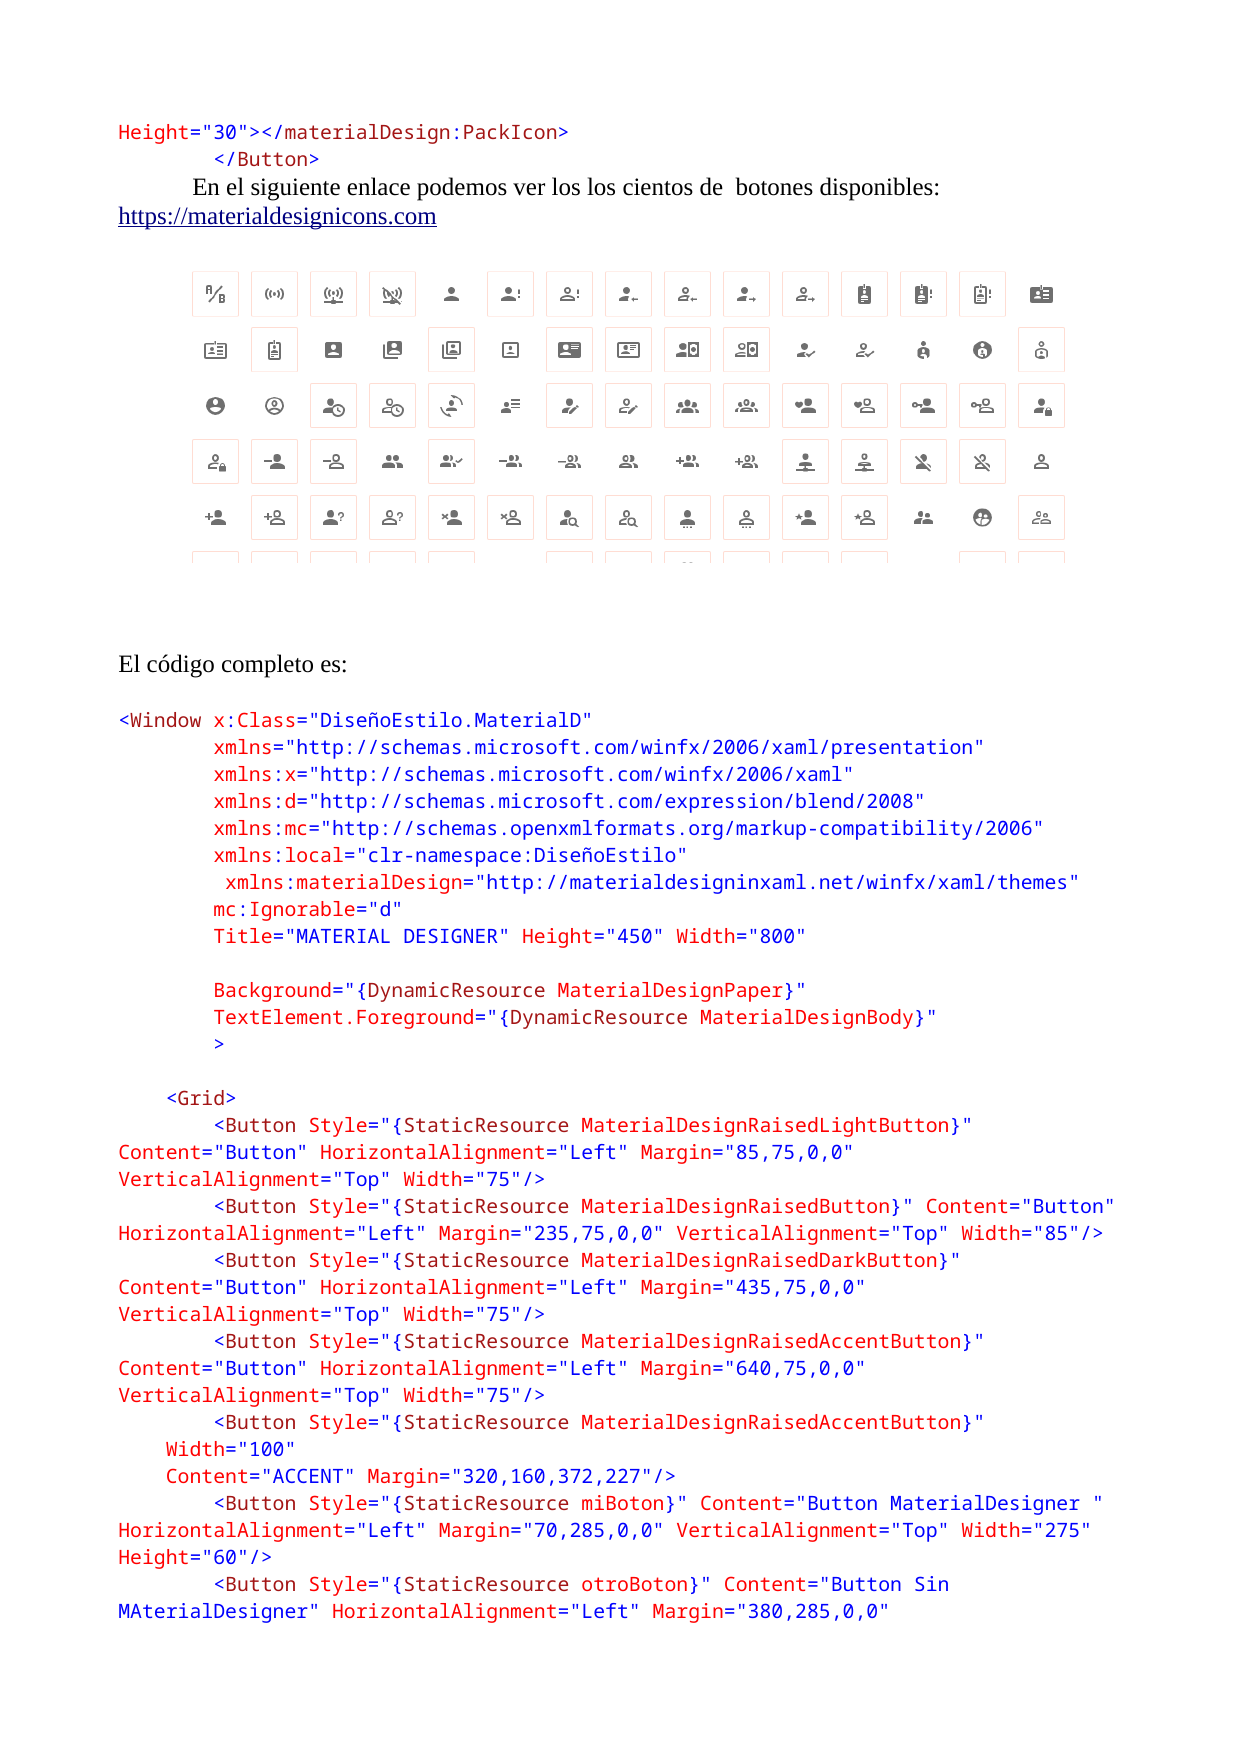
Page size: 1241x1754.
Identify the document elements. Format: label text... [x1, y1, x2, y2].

text <Window x:Class="DiseñoEstilo.MaterialD" [118, 707, 1122, 734]
text Title="MATERIAL DESIGNER" Height="450" Width="800" [118, 922, 1122, 949]
text TextElement.Foreground="{DynamicResource MaterialDesignBody}" [118, 1003, 1122, 1030]
text <Button Style="{StaticResource MaterialDesignRaisedButton}" Content="Button" HorizontalAlignment="Left" Margin="235,75,0,0" VerticalAlignment="Top" Width="85"/> [118, 1192, 1122, 1246]
text xmlns:local="clr-namespace:DiseñoEstilo" [118, 842, 1122, 868]
text > [118, 1030, 1122, 1057]
text En el siguiente enlace podemos ver los los cientos de botones disponibles: https://materialdesignicons.com [118, 172, 1122, 229]
text <Button Style="{StaticResource MaterialDesignRaisedAccentButton}" [118, 1408, 1122, 1435]
text Background="{DynamicResource MaterialDesignPaper}" [118, 976, 1122, 1003]
text xmlns:mc="http://schemas.openxmlformats.org/markup-compatibility/2006" [118, 814, 1122, 842]
text xmlns="http://schemas.microsoft.com/winfx/2006/xaml/presentation" [118, 734, 1122, 761]
text mc:Ignorable="d" [118, 896, 1122, 922]
text xmlns:d="http://schemas.microsoft.com/expression/blend/2008" [118, 788, 1122, 814]
text <Button Style="{StaticResource otroBoton}" Content="Button Sin MAterialDesigner" HorizontalAlignment="Left" Margin="380,285,0,0" [118, 1570, 1122, 1624]
text Height="30"></materialDesign:PackIcon> [118, 118, 1122, 145]
text <Button Style="{StaticResource MaterialDesignRaisedAccentButton}" Content="Button" HorizontalAlignment="Left" Margin="640,75,0,0" VerticalAlignment="Top" Width="75"/> [118, 1327, 1122, 1408]
text xmlns:x="http://schemas.microsoft.com/winfx/2006/xaml" [118, 761, 1122, 788]
text El código completo es: [118, 649, 1122, 678]
text </Button> [118, 145, 1122, 172]
text Content="ACCENT" Margin="320,160,372,227"/> [118, 1462, 1122, 1489]
text <Button Style="{StaticResource MaterialDesignRaisedLightButton}" Content="Button" HorizontalAlignment="Left" Margin="85,75,0,0" VerticalAlignment="Top" Width="75"/> [118, 1111, 1122, 1192]
text <Button Style="{StaticResource miBoton}" Content="Button MaterialDesigner " HorizontalAlignment="Left" Margin="70,285,0,0" VerticalAlignment="Top" Width="275" Height="60"/> [118, 1489, 1122, 1570]
picture [175, 253, 1079, 563]
text <Grid> [118, 1084, 1122, 1111]
text <Button Style="{StaticResource MaterialDesignRaisedDarkButton}" Content="Button" HorizontalAlignment="Left" Margin="435,75,0,0" VerticalAlignment="Top" Width="75"/> [118, 1246, 1122, 1327]
text xmlns:materialDesign="http://materialdesigninxaml.net/winfx/xaml/themes" [118, 868, 1122, 896]
text Width="100" [118, 1435, 1122, 1462]
